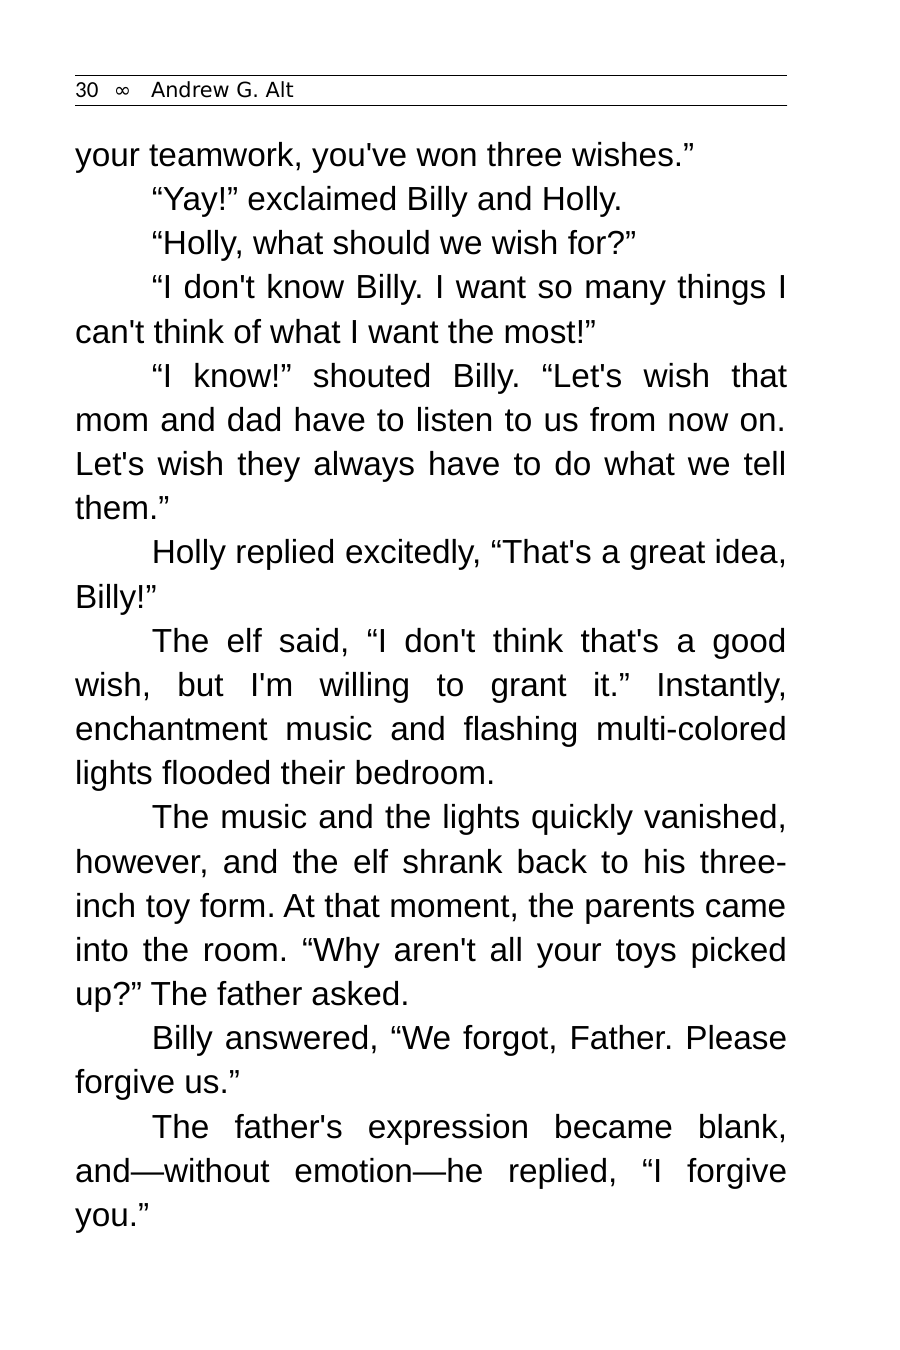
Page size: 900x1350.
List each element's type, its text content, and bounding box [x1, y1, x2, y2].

text The father's expression became blank, and—without emotion—he replied, “I forgive you.” [75, 1107, 787, 1233]
text Holly replied excitedly, “That's a great idea, Billy!” [75, 532, 787, 615]
text Billy answered, “We forgot, Father. Please forgive us.” [75, 1018, 787, 1101]
text “Holly, what should we wish for?” [75, 223, 787, 262]
text “I don't know Billy. I want so many things I can't think of what I want the most!” [75, 267, 787, 350]
text The elf said, “I don't think that's a good wish, but I'm willing to grant it.” Instantly, enchantment music and flashing multi-colored lights flooded their bedroom. [75, 621, 787, 792]
text The music and the lights quickly vanished, however, and the elf shrank back to his three-inch toy form. At that moment, the parents came into the room. “Why aren't all your toys picked up?” The father asked. [75, 797, 787, 1013]
text “I know!” shouted Billy. “Let's wish that mom and dad have to listen to us from now on. Let's wish they always have to do what we tell them.” [75, 356, 787, 527]
text your teamwork, you've won three wishes.” [75, 135, 787, 173]
text “Yay!” exclaimed Billy and Holly. [75, 179, 787, 218]
